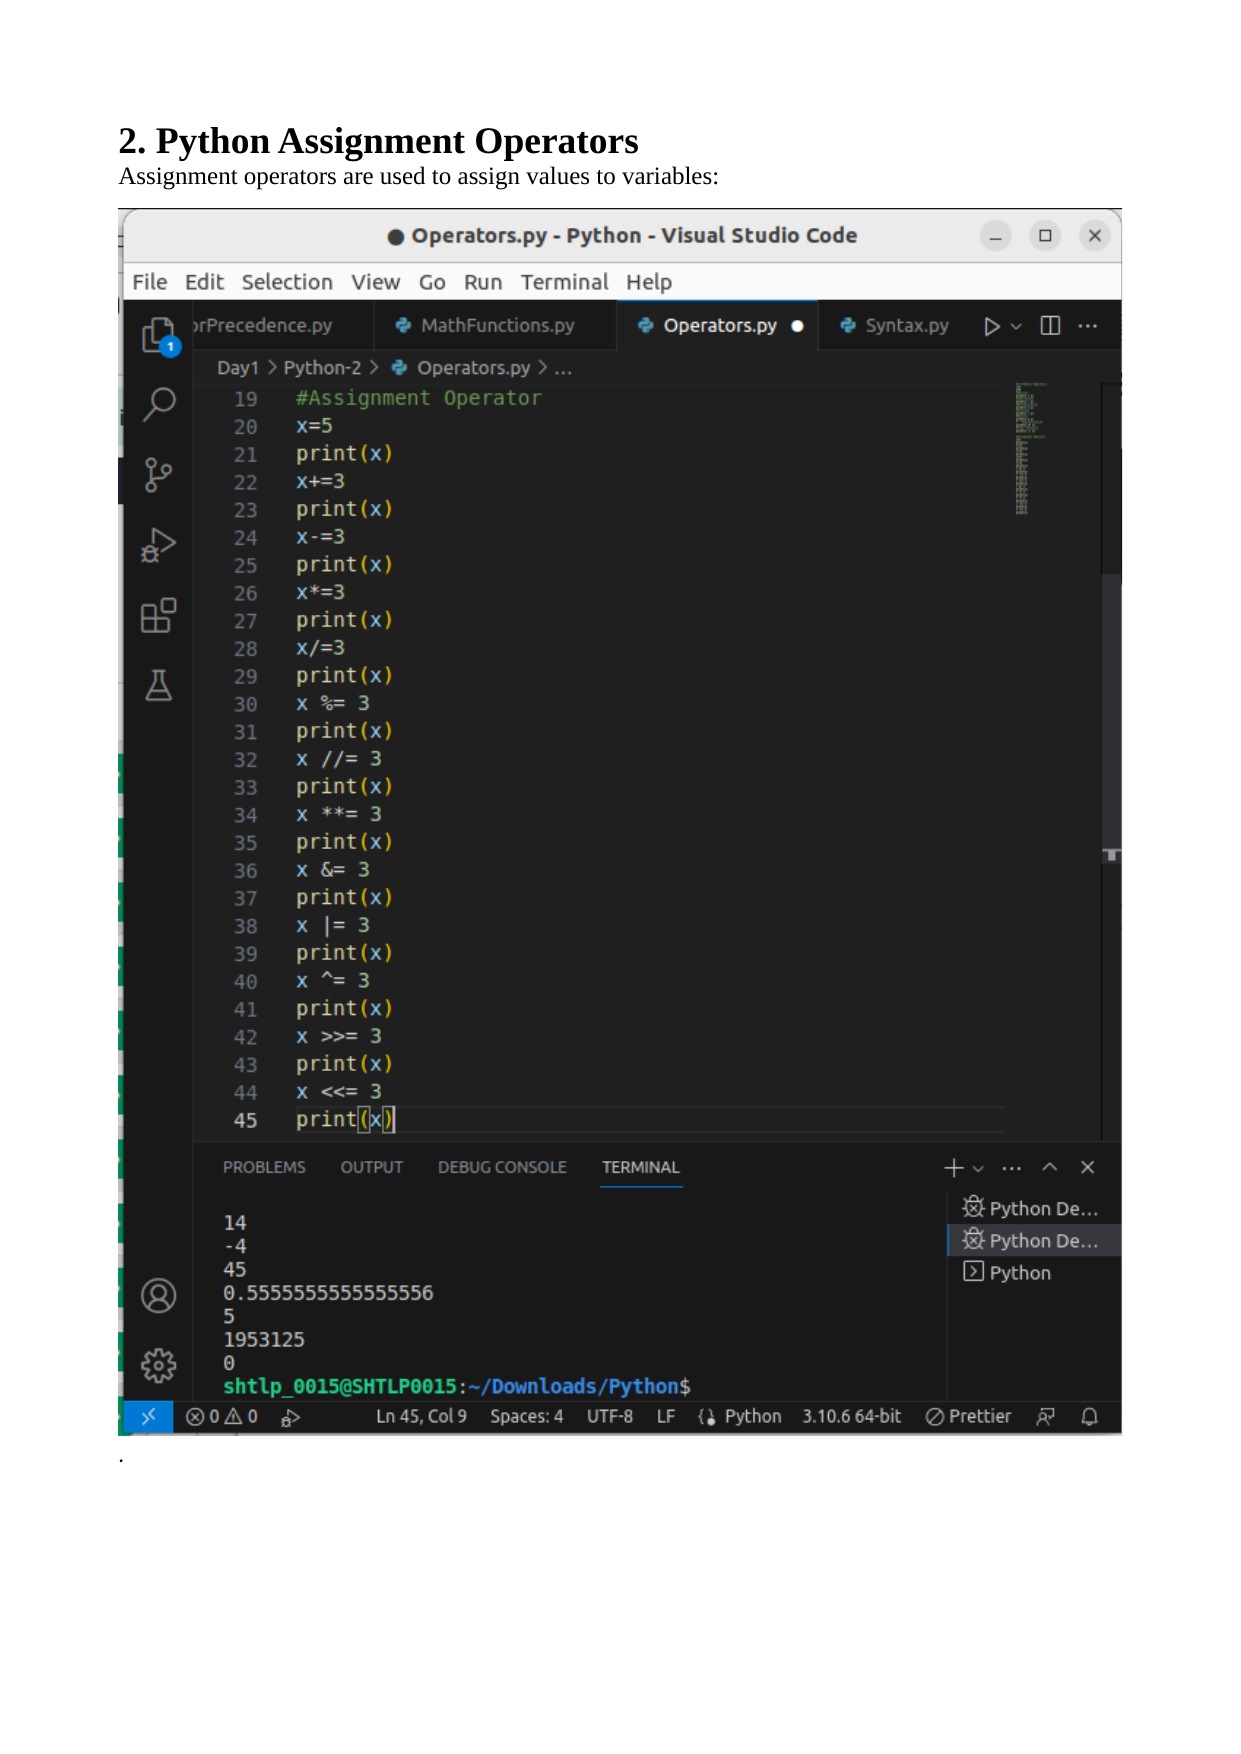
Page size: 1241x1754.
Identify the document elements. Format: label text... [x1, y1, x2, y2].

text Assignment operators are used to assign values to variables: [118, 161, 1122, 190]
subtitle 2. Python Assignment Operators [118, 118, 1122, 161]
text . [118, 1436, 1122, 1468]
